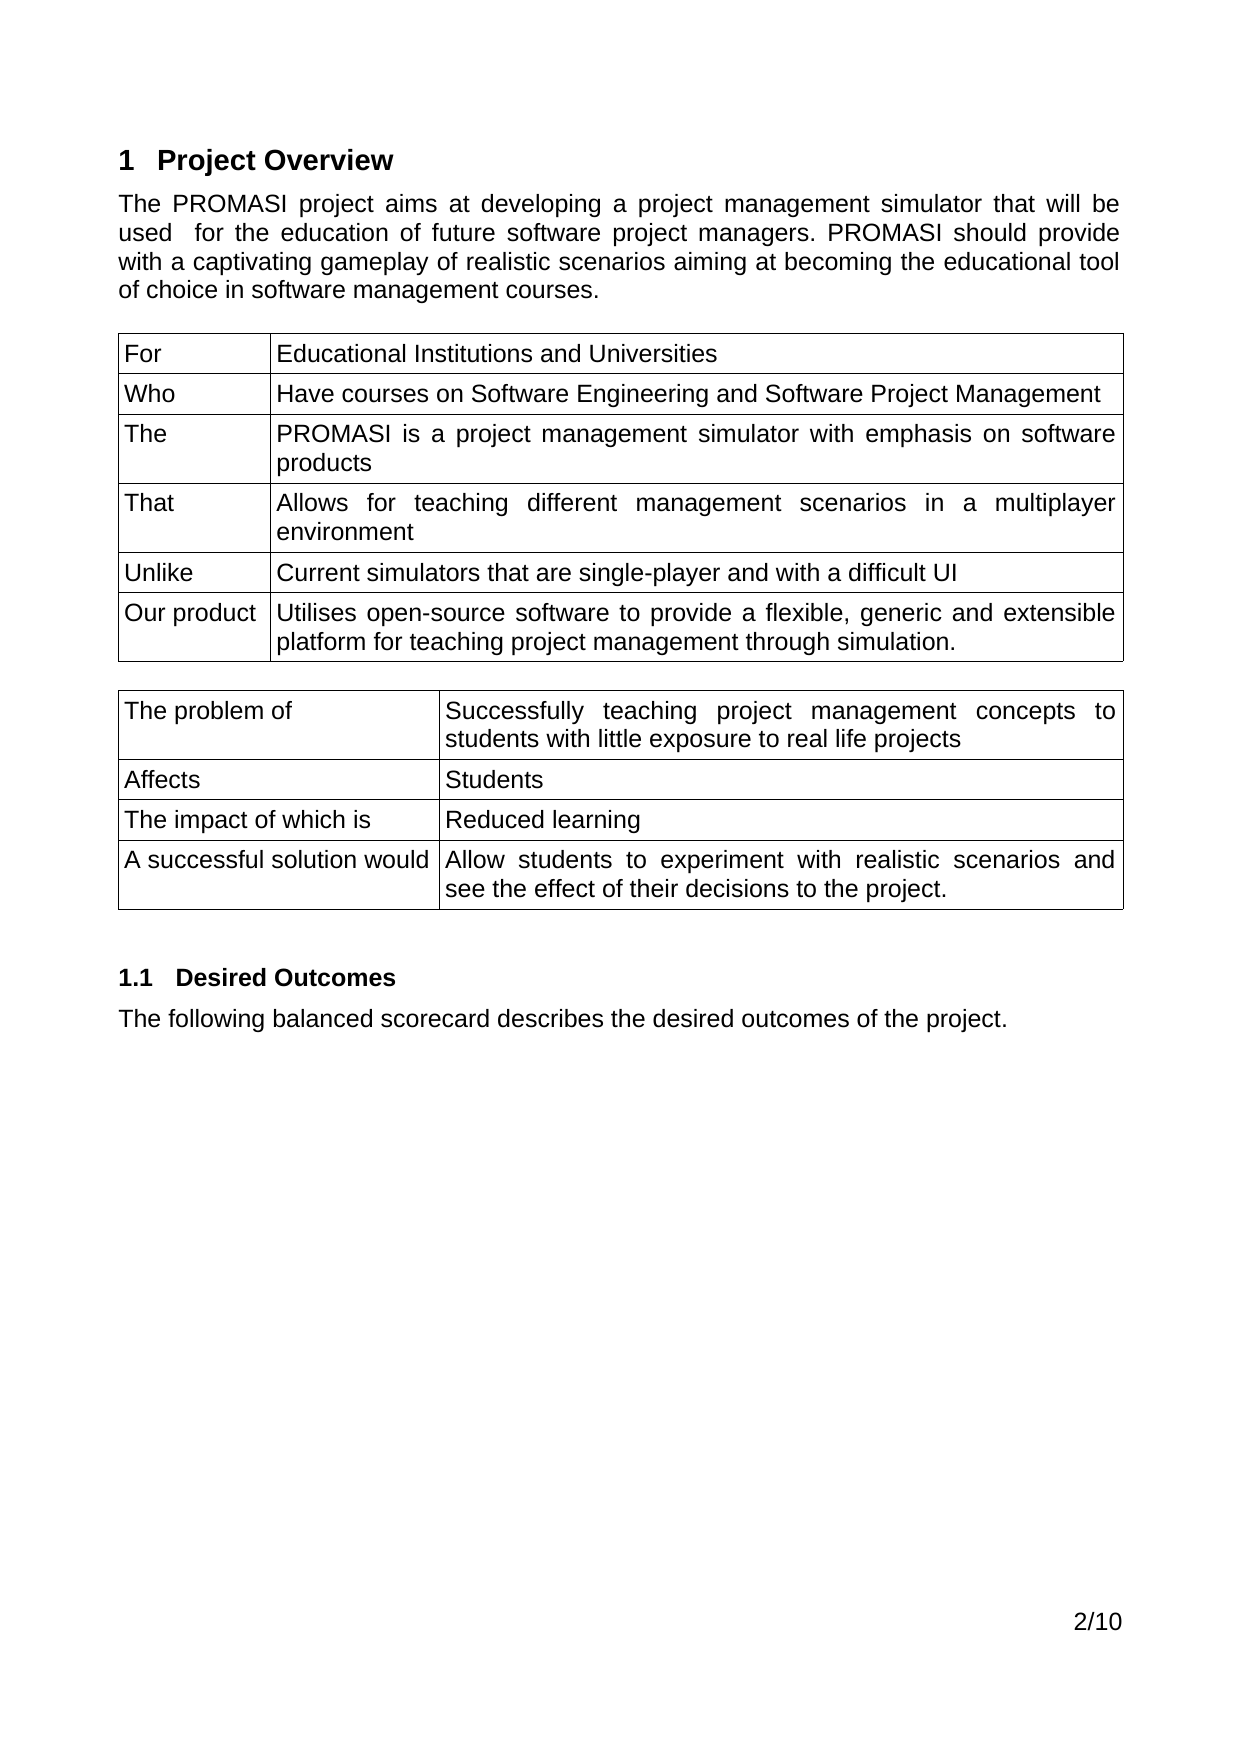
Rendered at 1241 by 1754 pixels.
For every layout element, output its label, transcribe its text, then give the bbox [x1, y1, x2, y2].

table_cell Have courses on Software Engineering and Software Project Management [271, 374, 1123, 414]
table_cell Unlike [119, 553, 270, 592]
table_cell The [119, 415, 270, 483]
table_cell Who [119, 374, 270, 414]
table_cell The impact of which is [119, 800, 439, 840]
table_header Successfully teaching project management concepts to students with little exposure to real life projects [440, 691, 1123, 759]
table_header For [119, 334, 270, 373]
table_cell Students [440, 760, 1123, 799]
table_header The problem of [119, 691, 439, 759]
table_cell Allow students to experiment with realistic scenarios and see the effect of their decisions to the project. [440, 841, 1123, 909]
table_cell Allows for teaching different management scenarios in a multiplayer environment [271, 484, 1123, 552]
table_cell PROMASI is a project management simulator with emphasis on software products [271, 415, 1123, 483]
table_cell Current simulators that are single-player and with a difficult UI [271, 553, 1123, 592]
subtitle Desired Outcomes [118, 962, 1122, 991]
table_cell Affects [119, 760, 439, 799]
text The PROMASI project aims at developing a project management simulator that will be used for the education of future software project managers. PROMASI should provide with a captivating gameplay of realistic scenarios aiming at becoming the educational tool of choice in software management courses. [118, 189, 1122, 304]
table_cell Reduced learning [440, 800, 1123, 840]
table_cell Utilises open-source software to provide a flexible, generic and extensible platform for teaching project management through simulation. [271, 593, 1123, 661]
table_cell That [119, 484, 270, 552]
table_cell Our product [119, 593, 270, 661]
text The following balanced scorecard describes the desired outcomes of the project. [118, 1004, 1122, 1032]
table_header Educational Institutions and Universities [271, 334, 1123, 373]
subtitle Project Overview [118, 143, 1122, 177]
table_cell A successful solution would [119, 841, 439, 909]
